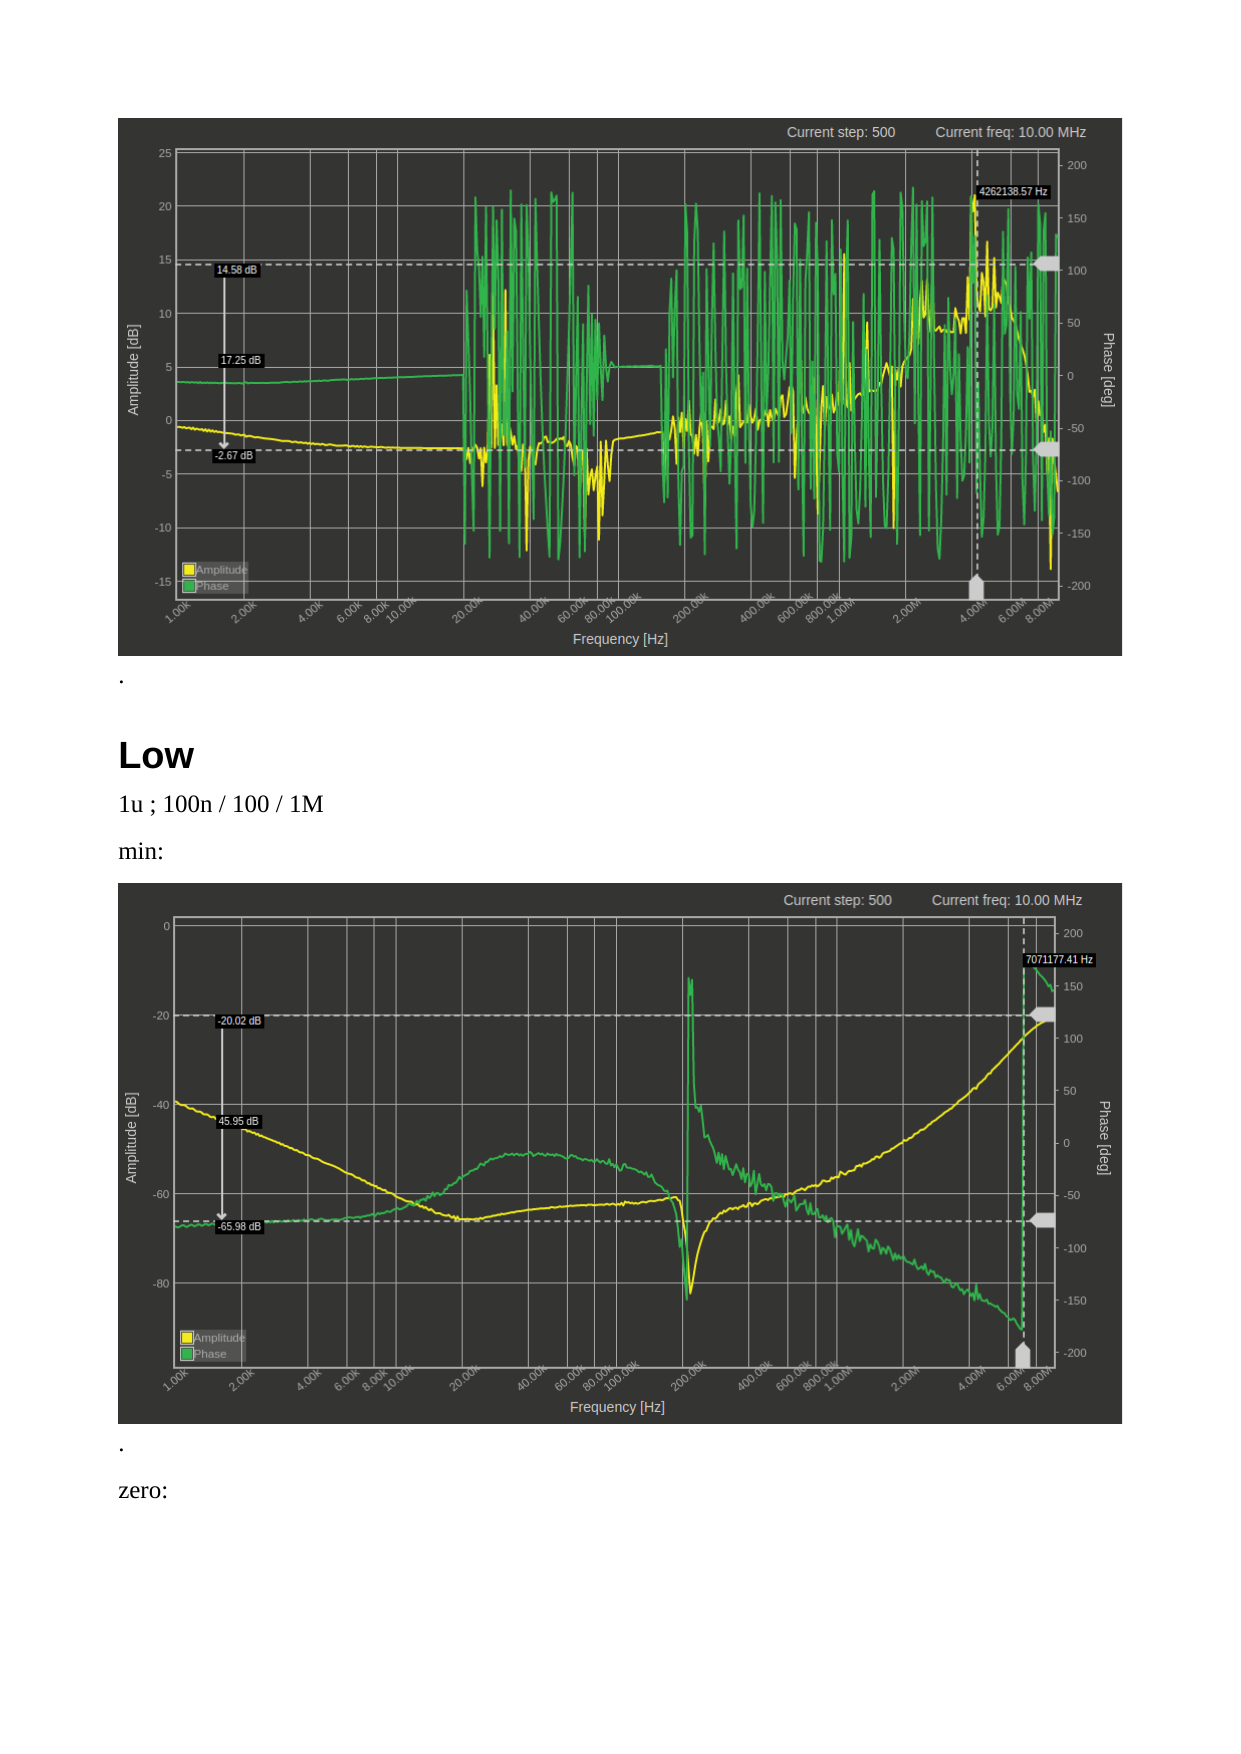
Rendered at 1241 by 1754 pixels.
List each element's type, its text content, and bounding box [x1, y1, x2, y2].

text 1u ; 100n / 100 / 1M [118, 789, 1122, 817]
text min: [118, 836, 1122, 865]
text . [118, 1424, 1122, 1456]
text zero: [118, 1475, 1122, 1504]
text . [118, 656, 1122, 689]
subtitle Low [118, 732, 1122, 776]
picture [118, 118, 1123, 656]
picture [118, 883, 1123, 1424]
